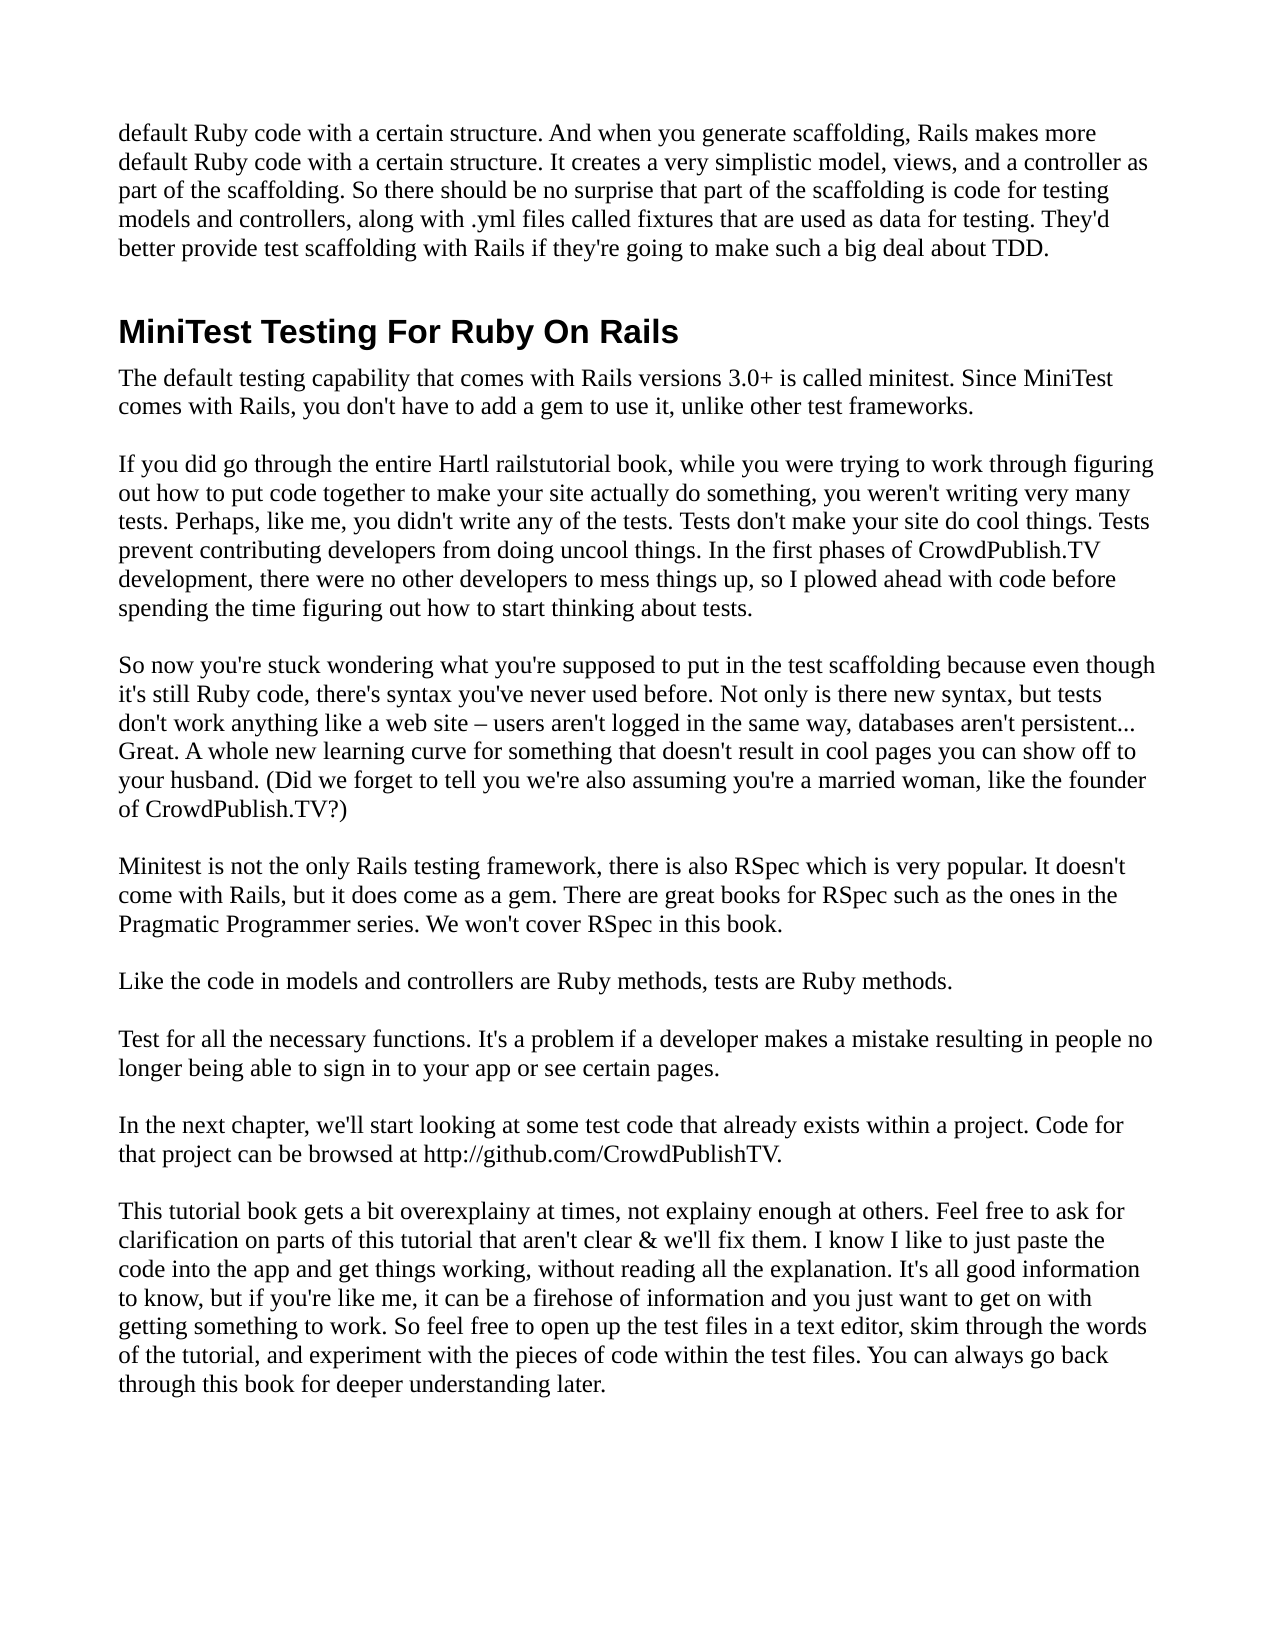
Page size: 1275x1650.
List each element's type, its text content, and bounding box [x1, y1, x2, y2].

text default Ruby code with a certain structure. And when you generate scaffolding, Rails makes more default Ruby code with a certain structure. It creates a very simplistic model, views, and a controller as part of the scaffolding. So there should be no surprise that part of the scaffolding is code for testing models and controllers, along with .yml files called fixtures that are used as data for testing. They'd better provide test scaffolding with Rails if they're going to make such a big deal about TDD. [118, 118, 1157, 262]
text This tutorial book gets a bit overexplainy at times, not explainy enough at others. Feel free to ask for clarification on parts of this tutorial that aren't clear & we'll fix them. I know I like to just paste the code into the app and get things working, without reading all the explanation. It's all good information to know, but if you're like me, it can be a firehose of information and you just want to get on with getting something to work. So feel free to open up the test files in a text editor, skim through the words of the tutorial, and experiment with the pieces of code within the test files. You can always go back through this book for deeper understanding later. [118, 1196, 1157, 1398]
text Like the code in models and controllers are Ruby methods, tests are Ruby methods. [118, 966, 1157, 995]
text Test for all the necessary functions. It's a problem if a developer makes a mistake resulting in people no longer being able to sign in to your app or see certain pages. [118, 1024, 1157, 1081]
text Minitest is not the only Rails testing framework, there is also RSpec which is very popular. It doesn't come with Rails, but it does come as a gem. There are great books for RSpec such as the ones in the Pragmatic Programmer series. We won't cover RSpec in this book. [118, 851, 1157, 938]
subtitle MiniTest Testing For Ruby On Rails [118, 311, 1157, 350]
text If you did go through the entire Hartl railstutorial book, while you were trying to work through figuring out how to put code together to make your site actually do something, you weren't writing very many tests. Perhaps, like me, you didn't write any of the tests. Tests don't make your site do cool things. Tests prevent contributing developers from doing uncool things. In the first phases of CrowdPublish.TV development, there were no other developers to mess things up, so I plowed ahead with code before spending the time figuring out how to start thinking about tests. [118, 449, 1157, 621]
text The default testing capability that comes with Rails versions 3.0+ is called minitest. Since MiniTest comes with Rails, you don't have to add a gem to use it, unlike other test frameworks. [118, 363, 1157, 420]
text In the next chapter, we'll start looking at some test code that already exists within a project. Code for that project can be browsed at http://github.com/CrowdPublishTV. [118, 1110, 1157, 1168]
text So now you're stuck wondering what you're supposed to put in the test scaffolding because even though it's still Ruby code, there's syntax you've never used before. Not only is there new syntax, but tests don't work anything like a web site – users aren't logged in the same way, databases aren't persistent... Great. A whole new learning curve for something that doesn't result in cool pages you can show off to your husband. (Did we forget to tell you we're also assuming you're a married woman, like the founder of CrowdPublish.TV?) [118, 650, 1157, 823]
